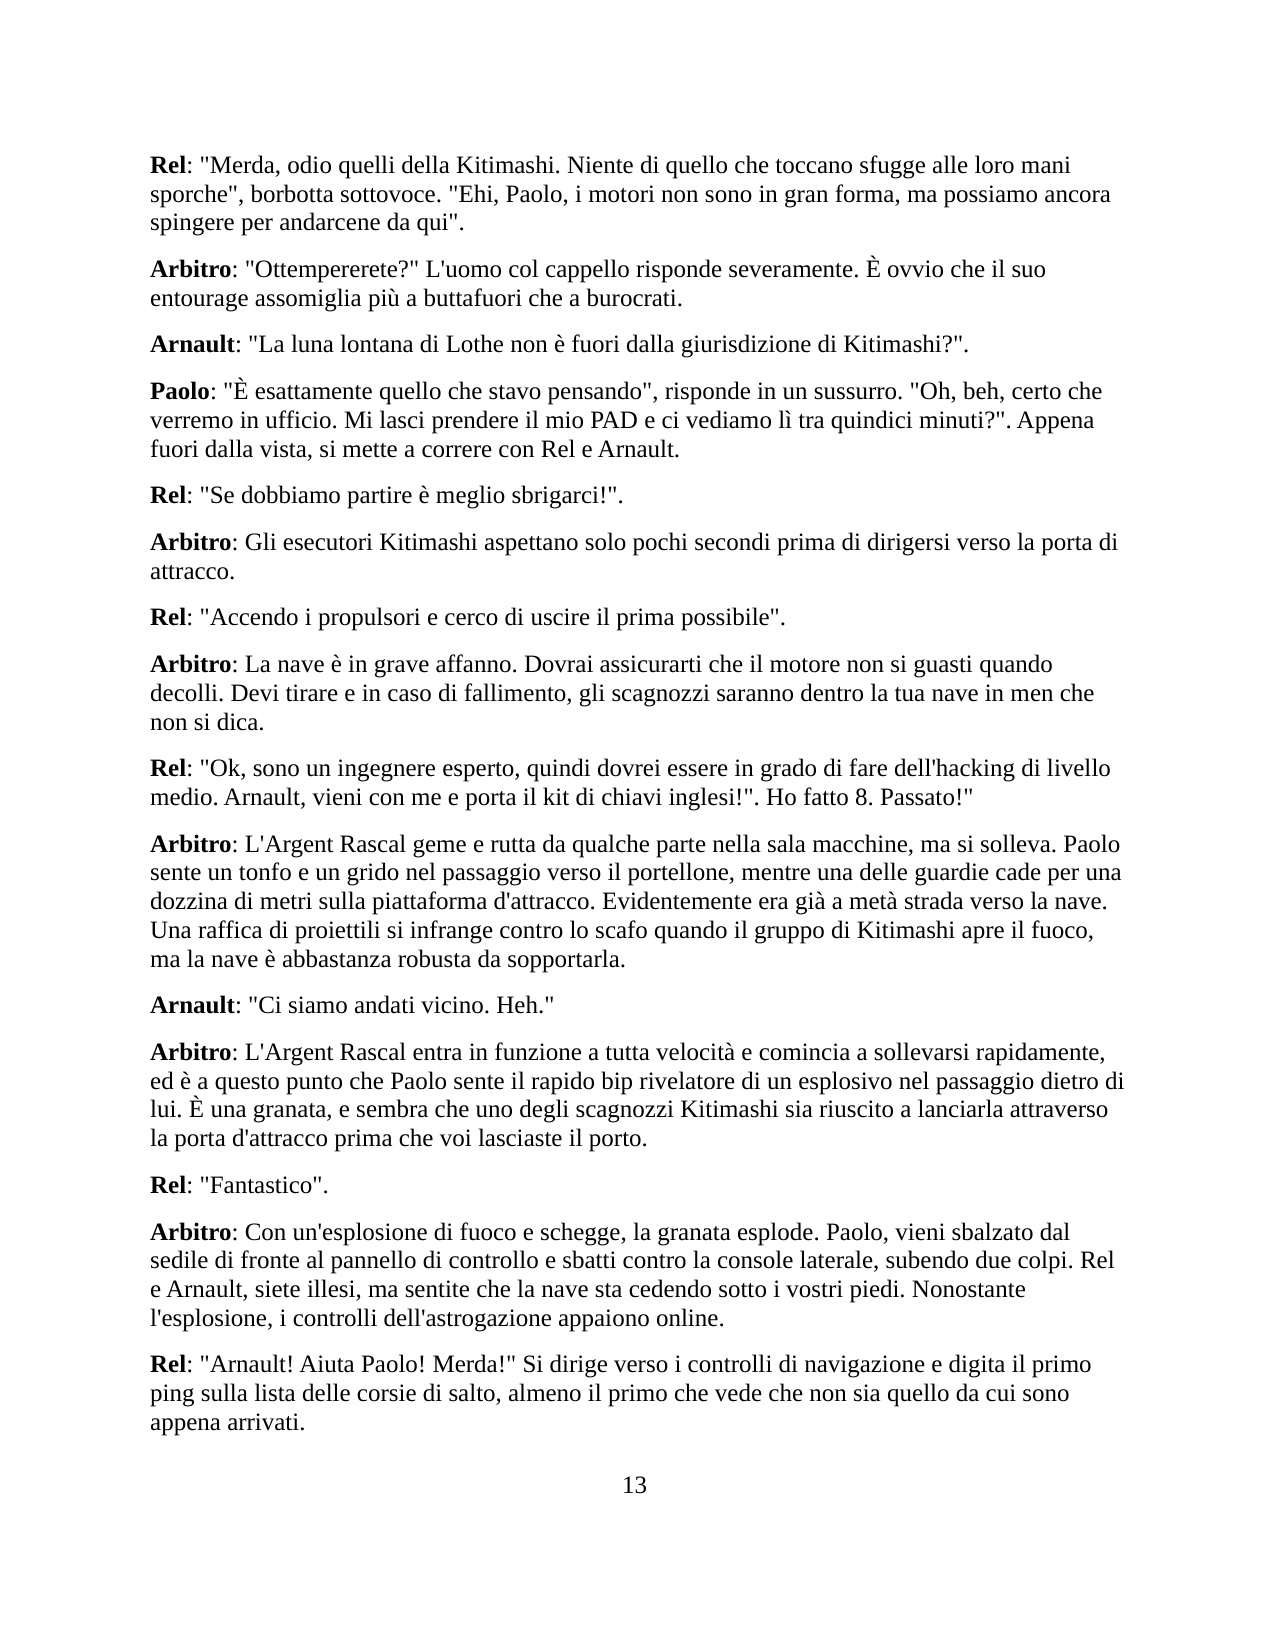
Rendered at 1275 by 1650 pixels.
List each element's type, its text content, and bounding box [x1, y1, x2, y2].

text Rel: "Ok, sono un ingegnere esperto, quindi dovrei essere in grado di fare dell'hacking di livello medio. Arnault, vieni con me e porta il kit di chiavi inglesi!". Ho fatto 8. Passato!" [150, 753, 1125, 811]
text Paolo: "È esattamente quello che stavo pensando", risponde in un sussurro. "Oh, beh, certo che verremo in ufficio. Mi lasci prendere il mio PAD e ci vediamo lì tra quindici minuti?". Appena fuori dalla vista, si mette a correre con Rel e Arnault. [150, 376, 1125, 462]
text Rel: "Accendo i propulsori e cerco di uscire il prima possibile". [150, 602, 1125, 631]
text Rel: "Se dobbiamo partire è meglio sbrigarci!". [150, 480, 1125, 509]
text Arbitro: Con un'esplosione di fuoco e schegge, la granata esplode. Paolo, vieni sbalzato dal sedile di fronte al pannello di controllo e sbatti contro la console laterale, subendo due colpi. Rel e Arnault, siete illesi, ma sentite che la nave sta cedendo sotto i vostri piedi. Nonostante l'esplosione, i controlli dell'astrogazione appaiono online. [150, 1217, 1125, 1332]
text Arbitro: L'Argent Rascal geme e rutta da qualche parte nella sala macchine, ma si solleva. Paolo sente un tonfo e un grido nel passaggio verso il portellone, mentre una delle guardie cade per una dozzina di metri sulla piattaforma d'attracco. Evidentemente era già a metà strada verso la nave. Una raffica di proiettili si infrange contro lo scafo quando il gruppo di Kitimashi apre il fuoco, ma la nave è abbastanza robusta da sopportarla. [150, 829, 1125, 972]
text Arbitro: L'Argent Rascal entra in funzione a tutta velocità e comincia a sollevarsi rapidamente, ed è a questo punto che Paolo sente il rapido bip rivelatore di un esplosivo nel passaggio dietro di lui. È una granata, e sembra che uno degli scagnozzi Kitimashi sia riuscito a lanciarla attraverso la porta d'attracco prima che voi lasciaste il porto. [150, 1037, 1125, 1152]
text Arnault: "La luna lontana di Lothe non è fuori dalla giurisdizione di Kitimashi?". [150, 329, 1125, 358]
text Arbitro: "Ottempererete?" L'uomo col cappello risponde severamente. È ovvio che il suo entourage assomiglia più a buttafuori che a burocrati. [150, 254, 1125, 312]
text Rel: "Fantastico". [150, 1170, 1125, 1199]
text Arbitro: La nave è in grave affanno. Dovrai assicurarti che il motore non si guasti quando decolli. Devi tirare e in caso di fallimento, gli scagnozzi saranno dentro la tua nave in men che non si dica. [150, 649, 1125, 735]
text Rel: "Arnault! Aiuta Paolo! Merda!" Si dirige verso i controlli di navigazione e digita il primo ping sulla lista delle corsie di salto, almeno il primo che vede che non sia quello da cui sono appena arrivati. [150, 1349, 1125, 1436]
text Arbitro: Gli esecutori Kitimashi aspettano solo pochi secondi prima di dirigersi verso la porta di attracco. [150, 527, 1125, 584]
text Arnault: "Ci siamo andati vicino. Heh." [150, 990, 1125, 1019]
text Rel: "Merda, odio quelli della Kitimashi. Niente di quello che toccano sfugge alle loro mani sporche", borbotta sottovoce. "Ehi, Paolo, i motori non sono in gran forma, ma possiamo ancora spingere per andarcene da qui". [150, 150, 1125, 236]
